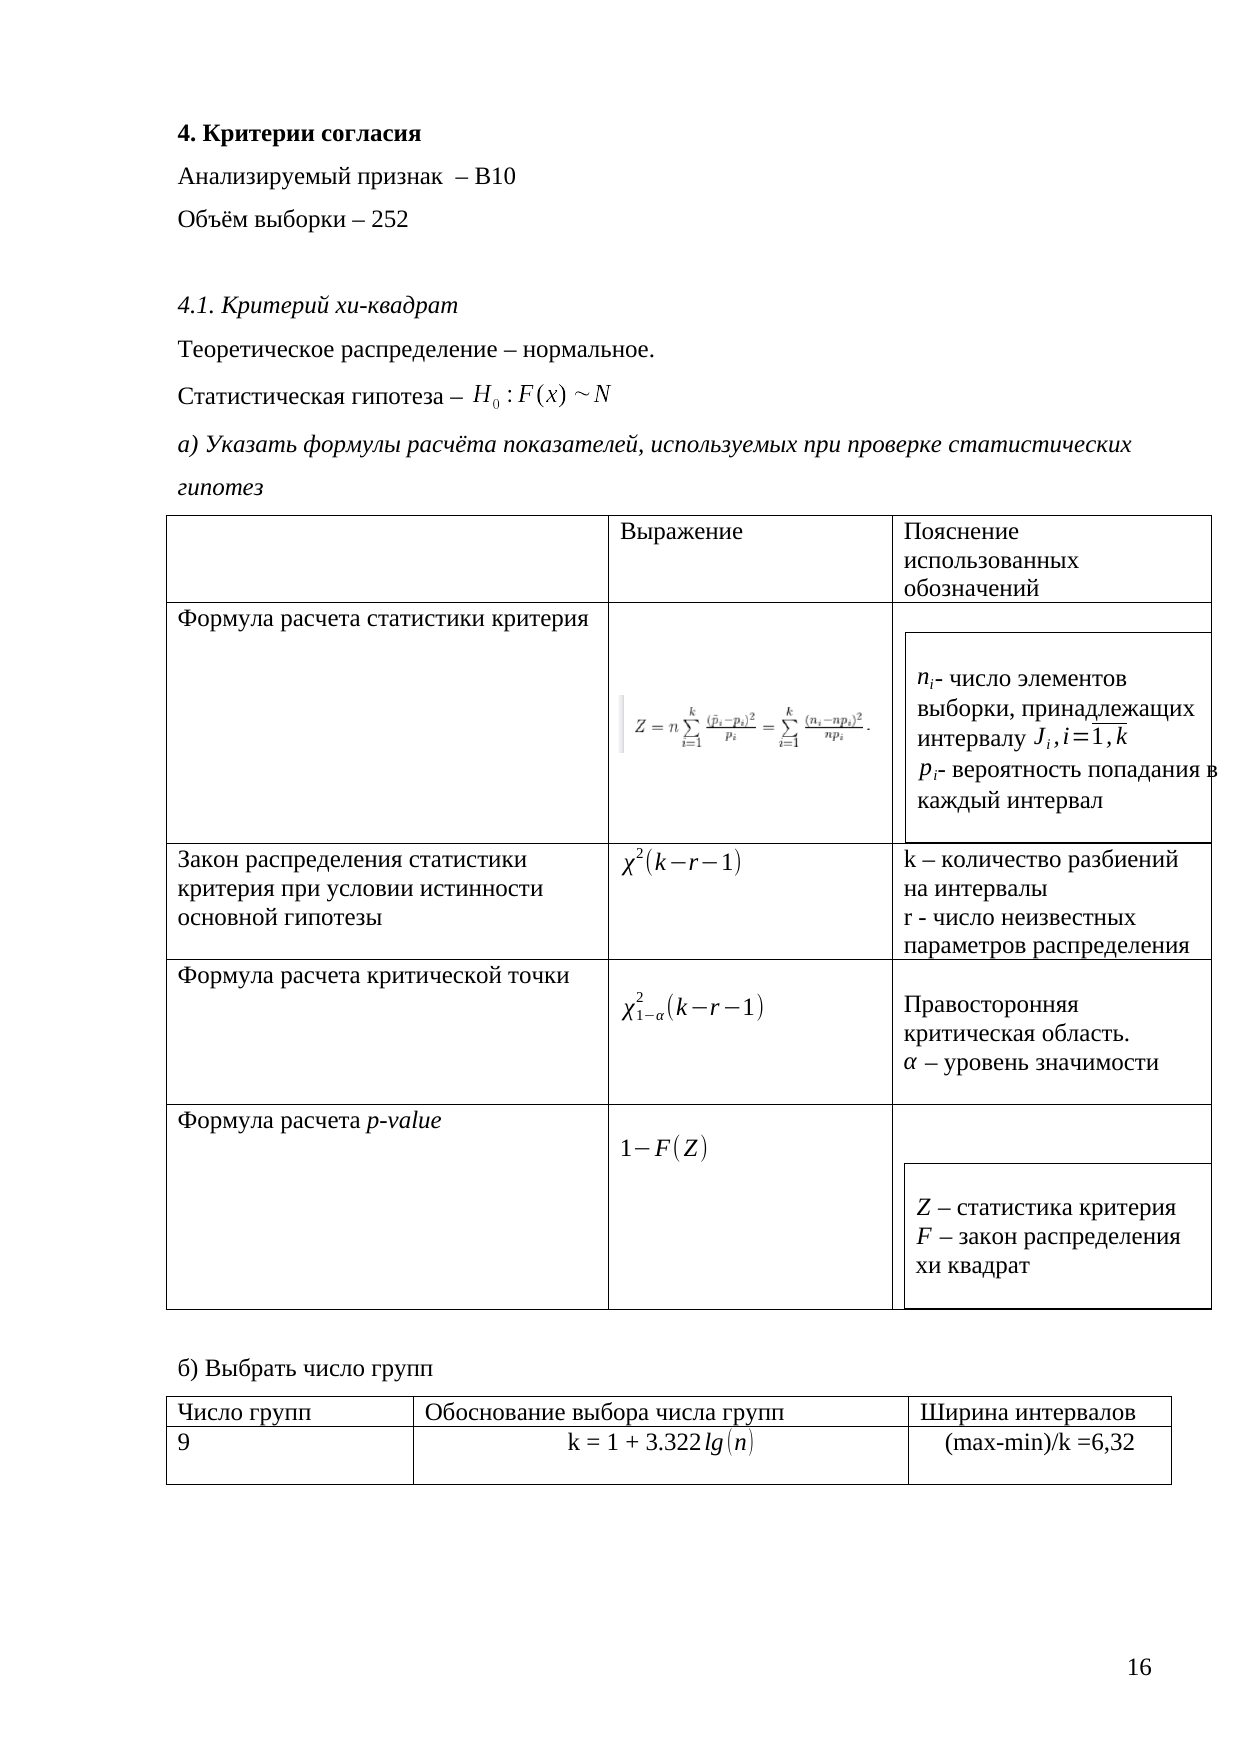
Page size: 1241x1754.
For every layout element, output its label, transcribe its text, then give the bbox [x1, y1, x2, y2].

table_header Ширина интервалов [909, 1397, 1171, 1426]
table_header Пояснение использованных обозначений [893, 516, 1211, 602]
table_cell [893, 1105, 1211, 1309]
table_cell [609, 603, 892, 843]
table_cell Формула расчета p-value [167, 1105, 608, 1309]
picture [618, 695, 878, 753]
text а) Указать формулы расчёта показателей, используемых при проверке статистических гипотез [177, 429, 1152, 501]
text б) Выбрать число групп [177, 1353, 1152, 1382]
table_header Число групп [167, 1397, 413, 1426]
table_header – статистика критерия – закон распределения хи квадрат [905, 1164, 1211, 1307]
table_cell [609, 960, 892, 1104]
text Объём выборки – 252 [177, 204, 1152, 233]
table_header Выражение [609, 516, 892, 602]
table_cell k = 1 + [414, 1427, 908, 1484]
table_header Обоснование выбора числа групп [414, 1397, 908, 1426]
table_cell Формула расчета статистики критерия [167, 603, 608, 843]
text Анализируемый признак – B10 [177, 161, 1152, 190]
table_cell Закон распределения статистики критерия при условии истинности основной гипотезы [167, 844, 608, 959]
text Статистическая гипотеза – [177, 377, 1152, 414]
table_cell (max-min)/k =6,32 [909, 1427, 1171, 1484]
table_cell [893, 603, 1211, 843]
table_cell k – количество разбиений на интервалы r - число неизвестных параметров распределения [893, 844, 1211, 959]
table_cell [609, 844, 892, 959]
table_cell Правосторонняя критическая область. – уровень значимости [893, 960, 1211, 1104]
text 4.1. Критерий хи-квадрат [177, 291, 1152, 319]
text 4. Критерии согласия [177, 118, 1152, 147]
table_cell Формула расчета критической точки [167, 960, 608, 1104]
table_cell [609, 1105, 892, 1309]
table_cell 9 [167, 1427, 413, 1484]
table_header [167, 516, 608, 602]
table_header - число элементов выборки, принадлежащих интервалу - вероятность попадания в каждый интервал [906, 633, 1211, 842]
text Теоретическое распределение – нормальное. [177, 334, 1152, 362]
